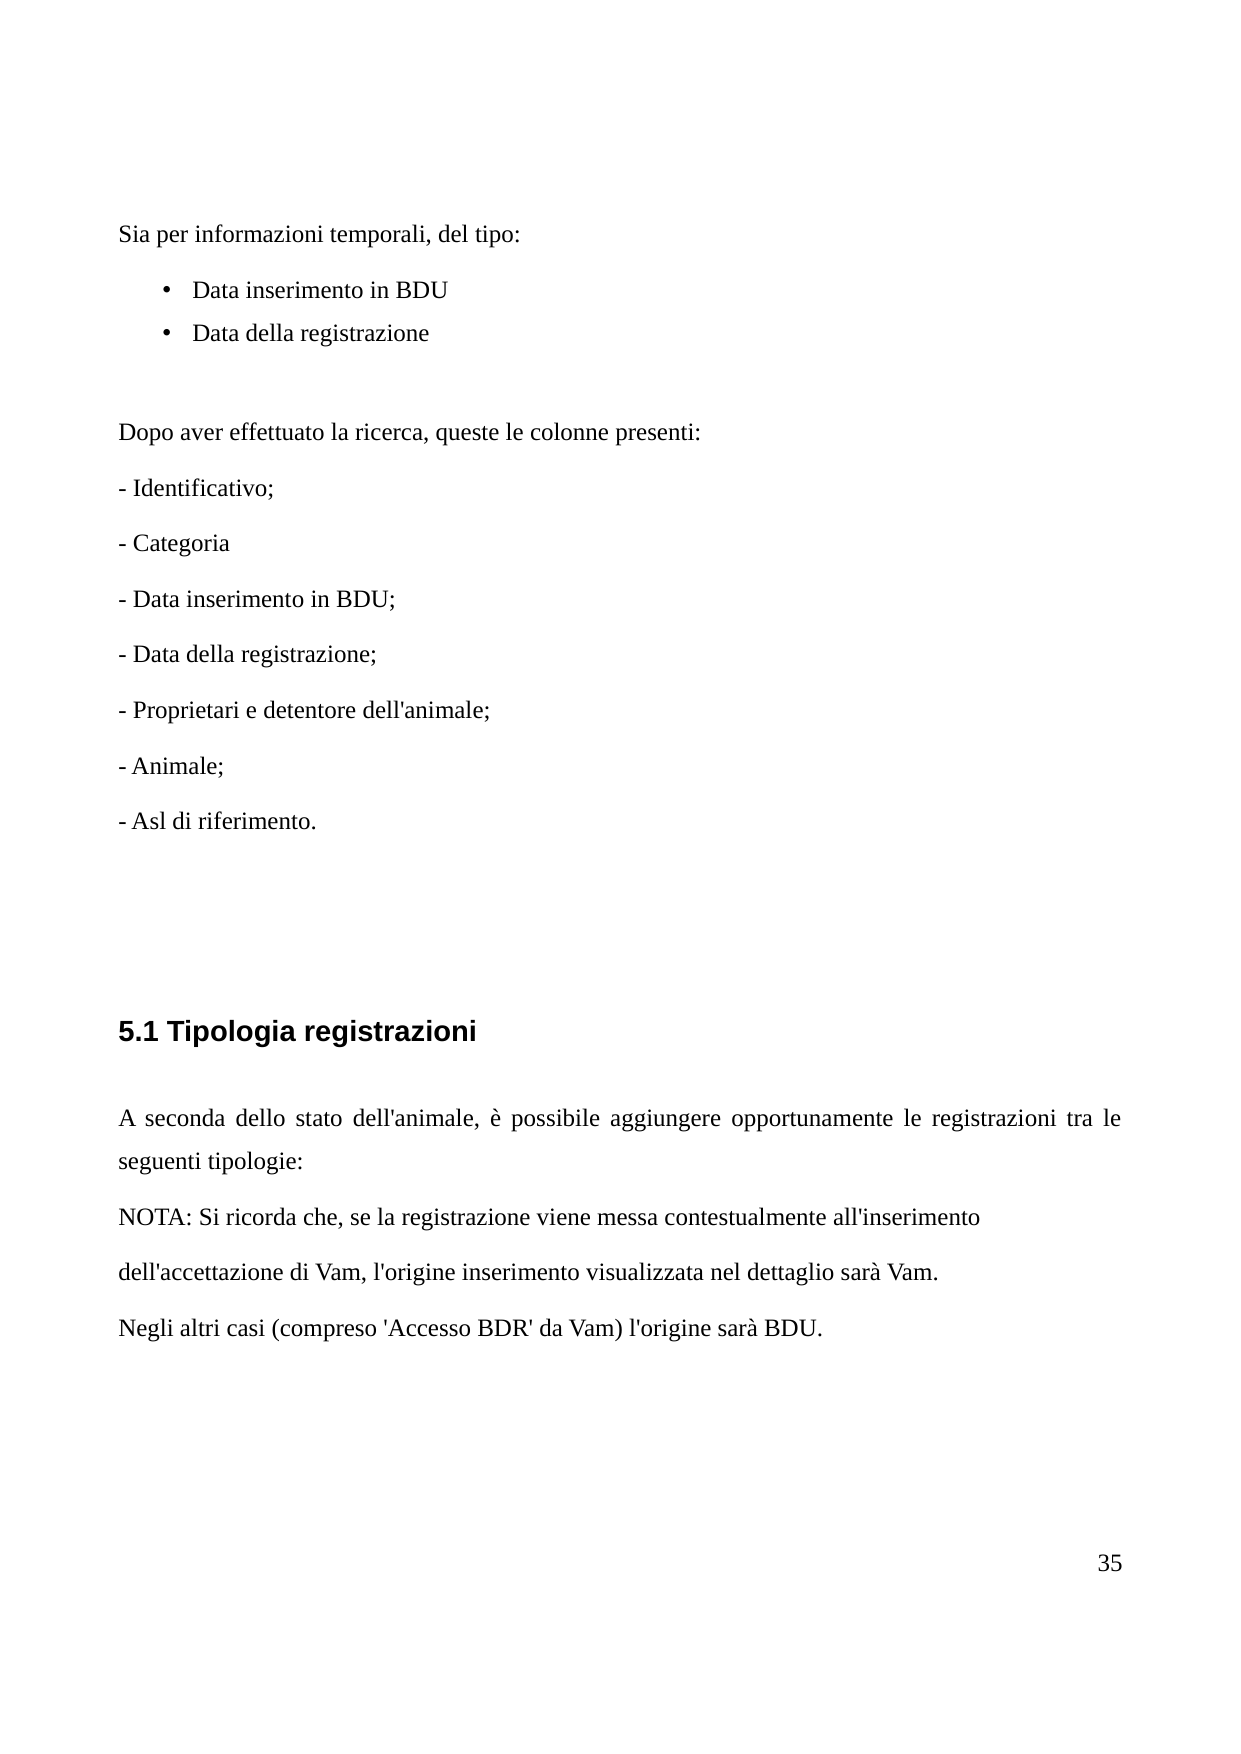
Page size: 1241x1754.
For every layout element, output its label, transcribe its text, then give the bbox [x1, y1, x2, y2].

list Data della registrazione [162, 318, 1122, 347]
text Sia per informazioni temporali, del tipo: [118, 176, 1122, 248]
text - Data della registrazione; [118, 639, 1122, 668]
text Negli altri casi (compreso 'Accesso BDR' da Vam) l'origine sarà BDU. [118, 1313, 1122, 1342]
text - Identificativo; [118, 473, 1122, 501]
text NOTA: Si ricorda che, se la registrazione viene messa contestualmente all'inserimento [118, 1202, 1122, 1230]
text - Animale; [118, 751, 1122, 779]
text [118, 1424, 1122, 1496]
subtitle 5.1 Tipologia registrazioni [118, 1014, 1122, 1047]
list Data inserimento in BDU [162, 275, 1122, 304]
text Dopo aver effettuato la ricerca, queste le colonne presenti: [118, 374, 1122, 446]
text dell'accettazione di Vam, l'origine inserimento visualizzata nel dettaglio sarà Vam. [118, 1257, 1122, 1286]
text A seconda dello stato dell'animale, è possibile aggiungere opportunamente le registrazioni tra le seguenti tipologie: [118, 1060, 1122, 1175]
text - Proprietari e detentore dell'animale; [118, 695, 1122, 724]
text - Data inserimento in BDU; [118, 584, 1122, 613]
text - Asl di riferimento. [118, 806, 1122, 835]
text - Categoria [118, 528, 1122, 557]
